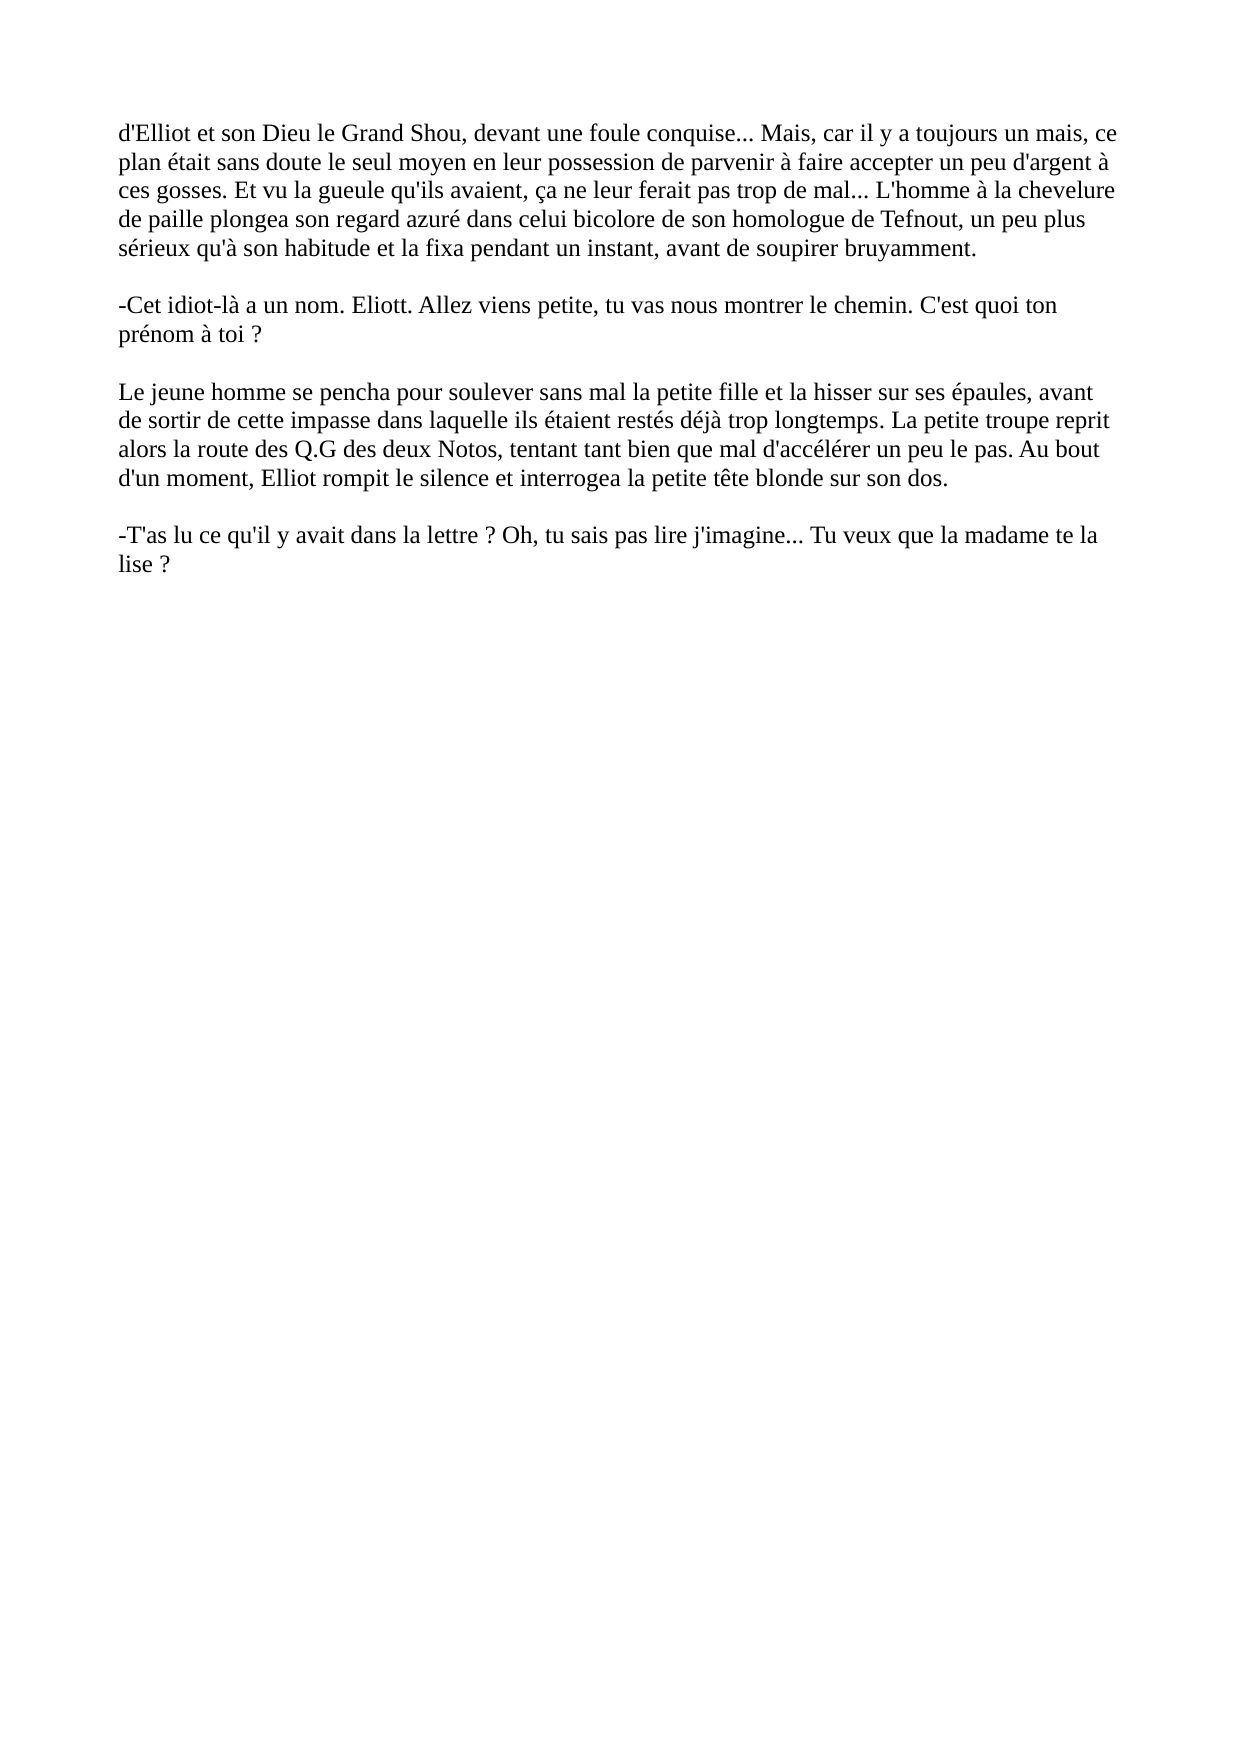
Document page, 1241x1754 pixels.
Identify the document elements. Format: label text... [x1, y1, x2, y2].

text d'Elliot et son Dieu le Grand Shou, devant une foule conquise... Mais, car il y a toujours un mais, ce plan était sans doute le seul moyen en leur possession de parvenir à faire accepter un peu d'argent à ces gosses. Et vu la gueule qu'ils avaient, ça ne leur ferait pas trop de mal... L'homme à la chevelure de paille plongea son regard azuré dans celui bicolore de son homologue de Tefnout, un peu plus sérieux qu'à son habitude et la fixa pendant un instant, avant de soupirer bruyamment. [118, 118, 1122, 262]
text -T'as lu ce qu'il y avait dans la lettre ? Oh, tu sais pas lire j'imagine... Tu veux que la madame te la lise ? [118, 521, 1122, 578]
text -Cet idiot-là a un nom. Eliott. Allez viens petite, tu vas nous montrer le chemin. C'est quoi ton prénom à toi ? [118, 291, 1122, 348]
text Le jeune homme se pencha pour soulever sans mal la petite fille et la hisser sur ses épaules, avant de sortir de cette impasse dans laquelle ils étaient restés déjà trop longtemps. La petite troupe reprit alors la route des Q.G des deux Notos, tentant tant bien que mal d'accélérer un peu le pas. Au bout d'un moment, Elliot rompit le silence et interrogea la petite tête blonde sur son dos. [118, 377, 1122, 492]
